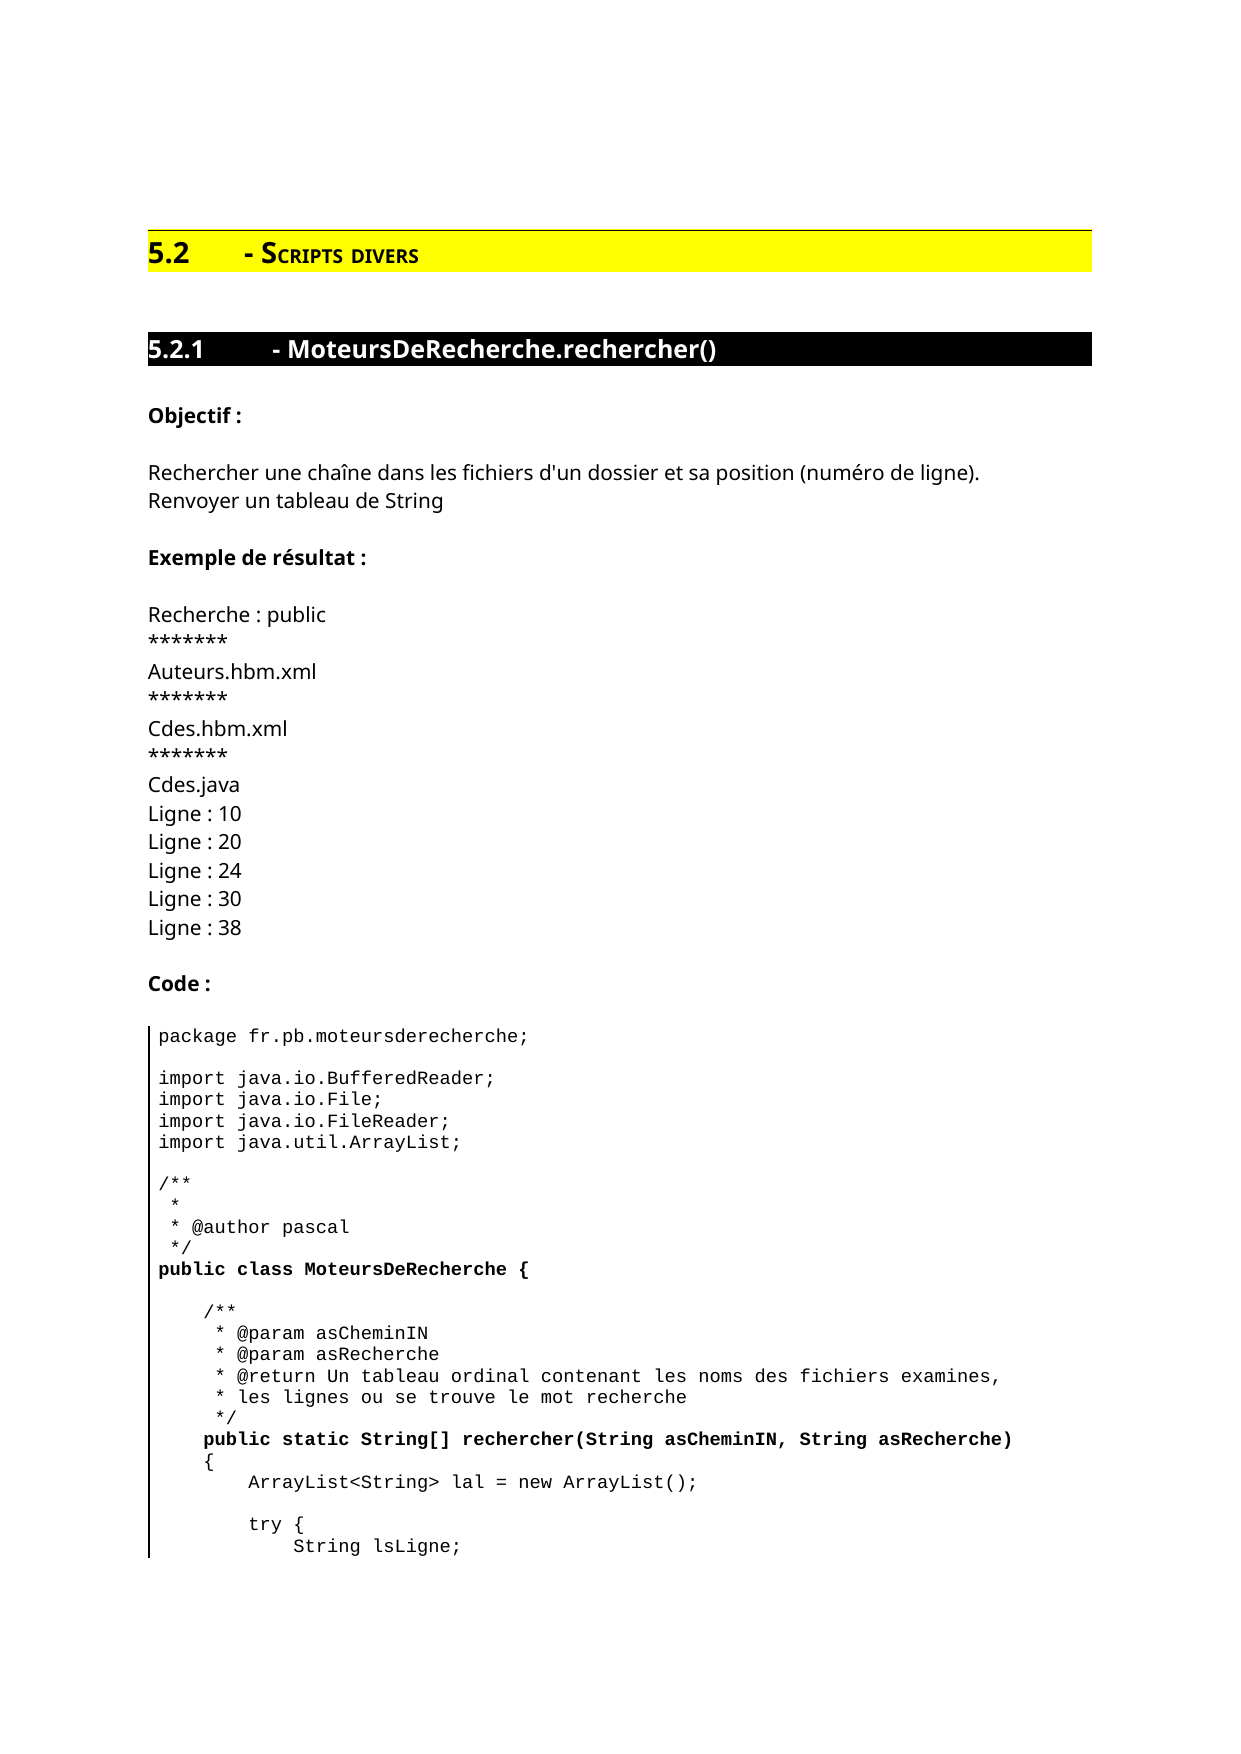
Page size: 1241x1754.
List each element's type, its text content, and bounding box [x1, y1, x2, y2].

text /** [150, 1175, 1092, 1196]
text * @param asCheminIN [150, 1324, 1092, 1345]
text Exemple de résultat : [148, 543, 1092, 571]
subtitle - MoteursDeRecherche.rechercher() [148, 332, 1092, 366]
text import java.io.File; [150, 1090, 1092, 1111]
text { [150, 1451, 1092, 1473]
text * @param asRecherche [150, 1345, 1092, 1366]
text Cdes.hbm.xml [148, 714, 1092, 742]
text import java.io.FileReader; [150, 1111, 1092, 1133]
text Rechercher une chaîne dans les fichiers d'un dossier et sa position (numéro de ligne). [148, 458, 1092, 486]
text /** [150, 1303, 1092, 1324]
text * @author pascal [150, 1218, 1092, 1239]
text ArrayList<String> lal = new ArrayList(); [150, 1473, 1092, 1494]
text Ligne : 24 [148, 856, 1092, 884]
text * @return Un tableau ordinal contenant les noms des fichiers examines, [150, 1366, 1092, 1388]
text Auteurs.hbm.xml [148, 657, 1092, 685]
text public class MoteursDeRecherche { [150, 1260, 1092, 1281]
text Ligne : 20 [148, 827, 1092, 856]
text ******* [148, 628, 1092, 657]
text Code : [148, 969, 1092, 998]
text try { [150, 1515, 1092, 1536]
text Ligne : 38 [148, 913, 1092, 941]
text String lsLigne; [150, 1536, 1092, 1558]
text Renvoyer un tableau de String [148, 486, 1092, 514]
text Ligne : 30 [148, 884, 1092, 913]
text package fr.pb.moteursderecherche; [150, 1026, 1092, 1048]
text ******* [148, 685, 1092, 714]
text */ [150, 1239, 1092, 1260]
text Objectif : [148, 401, 1092, 429]
text Cdes.java [148, 771, 1092, 799]
text Recherche : public [148, 600, 1092, 628]
subtitle - Scripts divers [148, 231, 1092, 272]
text * les lignes ou se trouve le mot recherche [150, 1388, 1092, 1409]
text */ [150, 1409, 1092, 1430]
text Ligne : 10 [148, 799, 1092, 827]
text import java.io.BufferedReader; [150, 1069, 1092, 1090]
text public static String[] rechercher(String asCheminIN, String asRecherche) [150, 1430, 1092, 1451]
text import java.util.ArrayList; [150, 1133, 1092, 1154]
text * [150, 1196, 1092, 1218]
text ******* [148, 742, 1092, 771]
